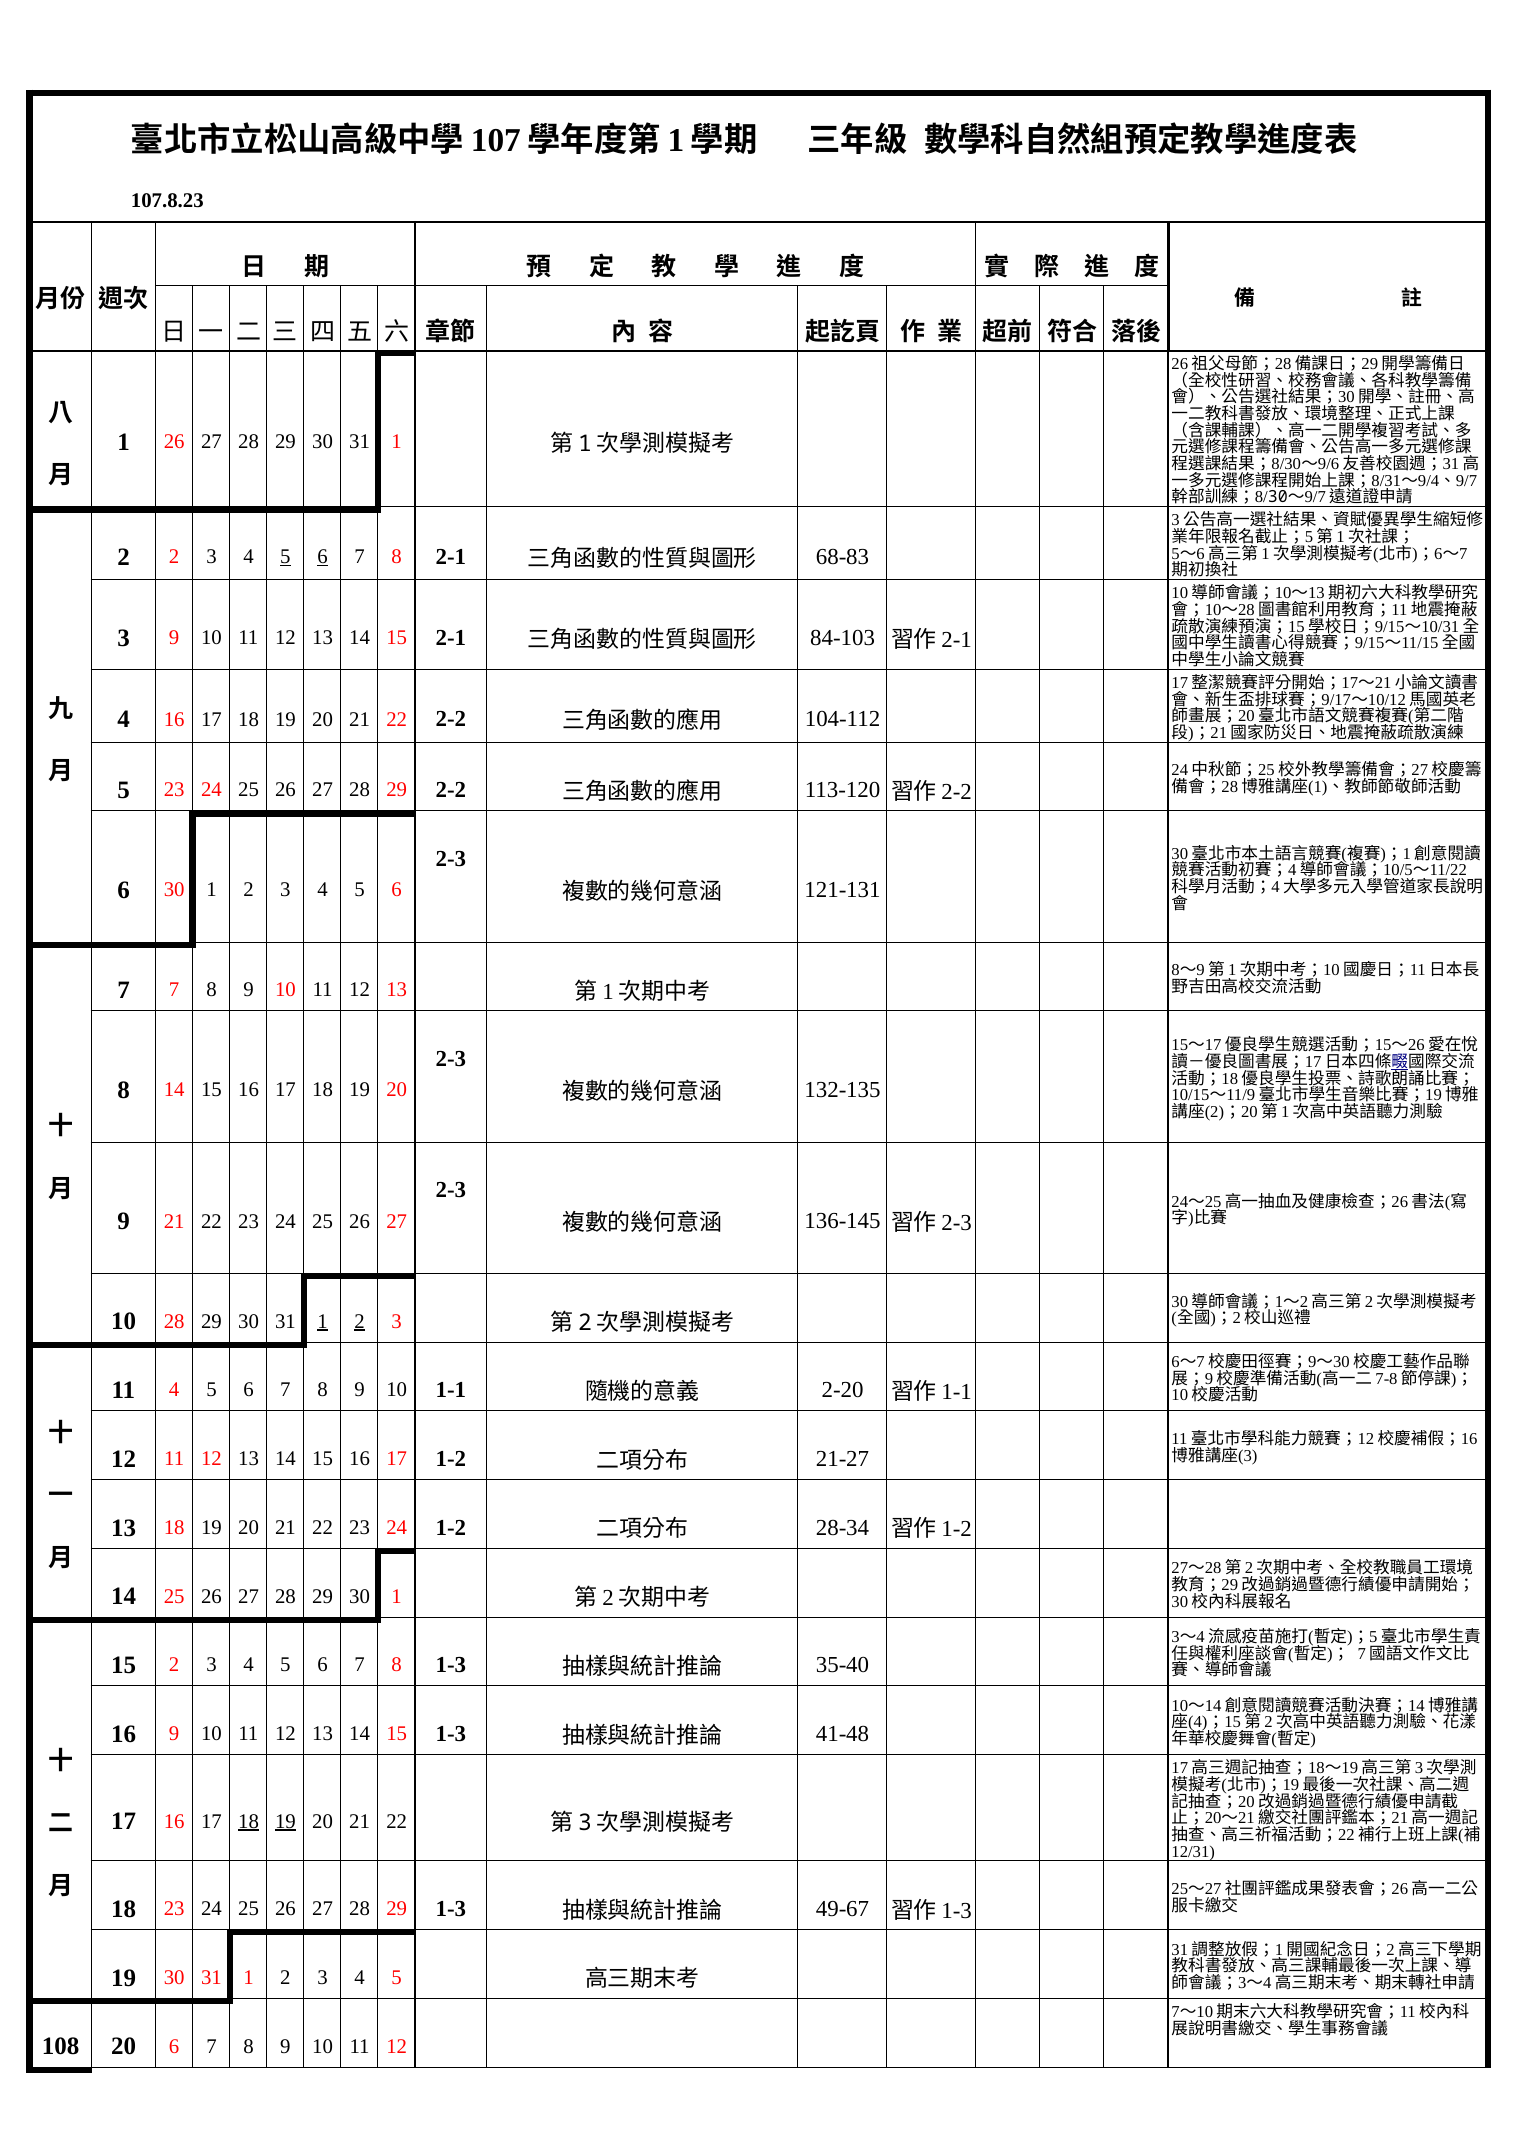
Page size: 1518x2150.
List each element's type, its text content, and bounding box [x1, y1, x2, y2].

table_cell 22 [378, 670, 414, 742]
table_cell [1104, 1686, 1167, 1754]
table_cell 2-3 [416, 1143, 486, 1273]
table_cell [1104, 507, 1167, 579]
table_cell 1 [233, 1935, 266, 1998]
table_cell 7～10期末六大科教學研究會；11校內科展說明書繳交、學生事務會議 [1169, 1999, 1485, 2067]
table_cell [976, 743, 1039, 810]
table_cell 2-1 [416, 507, 486, 579]
table_cell 25 [156, 1549, 192, 1617]
table_cell 19 [267, 670, 303, 742]
table_cell 1 [307, 1279, 340, 1342]
table_cell [887, 1930, 975, 1998]
table_cell 18 [230, 1755, 266, 1860]
table_cell 1-3 [416, 1861, 486, 1929]
table_cell 13 [378, 943, 414, 1010]
table_cell 8 [193, 943, 229, 1010]
table_cell 27 [304, 1861, 340, 1929]
table_cell 9 [92, 1143, 155, 1273]
table_cell 14 [267, 1411, 303, 1479]
table_cell [1040, 1686, 1103, 1754]
table_cell [1040, 352, 1103, 506]
table_cell 二項分布 [487, 1411, 797, 1479]
table_cell 6 [230, 1348, 266, 1410]
table_cell 15 [193, 1011, 229, 1142]
table_cell [887, 1011, 975, 1142]
table_cell 第1次期中考 [487, 943, 797, 1010]
table_cell [1040, 811, 1103, 942]
table_cell 14 [92, 1549, 155, 1617]
table_cell 1-1 [416, 1343, 486, 1410]
table_cell 2-3 [416, 811, 486, 942]
table_cell 抽樣與統計推論 [487, 1686, 797, 1754]
table_cell 104-112 [798, 670, 886, 742]
table_cell 1 [381, 1554, 414, 1617]
table_cell 15 [92, 1623, 155, 1685]
table_cell 19 [341, 1011, 377, 1142]
table_cell 11 [92, 1348, 155, 1410]
table_cell [976, 1861, 1039, 1929]
table_cell 3～4流感疫苗施打(暫定)；5臺北市學生責任與權利座談會(暫定)； 7國語文作文比賽、導師會議 [1169, 1618, 1485, 1685]
table_cell 六 [378, 286, 414, 350]
table_cell 10 [267, 943, 303, 1010]
table_cell 17 [92, 1755, 155, 1860]
table_cell 14 [341, 580, 377, 669]
table_cell 三角函數的性質與圖形 [487, 507, 797, 579]
table_cell 25 [230, 743, 266, 810]
table_cell [887, 352, 975, 506]
table_cell 3 [193, 513, 229, 579]
table_cell 習作1-3 [887, 1861, 975, 1929]
table_cell 20 [304, 670, 340, 742]
table_cell [976, 1011, 1039, 1142]
table_cell [1104, 1755, 1167, 1860]
table_cell [1104, 1411, 1167, 1479]
table_cell 29 [304, 1549, 340, 1617]
table_cell 高三期末考 [487, 1930, 797, 1998]
table_cell 起訖頁 [798, 286, 886, 350]
table_cell 超前 [976, 286, 1039, 350]
table_cell 31調整放假；1開國紀念日；2高三下學期教科書發放、高三課輔最後一次上課、導師會議；3～4高三期末考、期末轉社申請 [1169, 1930, 1485, 1998]
table_cell 9 [156, 580, 192, 669]
table_cell 8 [230, 1999, 266, 2067]
table_cell 49-67 [798, 1861, 886, 1929]
table_cell 8～9第1次期中考；10國慶日；11日本長野吉田高校交流活動 [1169, 943, 1485, 1010]
table_cell 29 [378, 1861, 414, 1929]
table_cell [887, 1411, 975, 1479]
table_cell 第3次學測模擬考 [487, 1755, 797, 1860]
table_cell 21 [341, 670, 377, 742]
table_cell 4 [92, 670, 155, 742]
table_cell 7 [341, 513, 377, 579]
table_cell 十一月 [33, 1348, 91, 1617]
table_cell 12 [378, 1999, 414, 2067]
table_cell 一 [193, 286, 229, 350]
table_cell 八月 [33, 352, 91, 506]
table_cell 2 [230, 817, 266, 942]
table_cell 習作2-3 [887, 1143, 975, 1273]
table_cell [416, 1274, 486, 1342]
table_cell [798, 1755, 886, 1860]
table_cell 11臺北市學科能力競賽；12校慶補假；16博雅講座(3) [1169, 1411, 1485, 1479]
table_cell [1104, 943, 1167, 1010]
table_cell [976, 1549, 1039, 1617]
table_cell 2-3 [416, 1011, 486, 1142]
table_cell 17 [193, 1755, 229, 1860]
table_cell 8 [92, 1011, 155, 1142]
table_cell 三角函數的性質與圖形 [487, 580, 797, 669]
table_cell [1040, 1618, 1103, 1685]
table_cell 7 [267, 1348, 303, 1410]
table_cell [1040, 1274, 1103, 1342]
table_cell 2 [92, 513, 155, 579]
table_cell 4 [304, 817, 340, 942]
table_cell 21 [267, 1480, 303, 1548]
table_cell 二 [230, 286, 266, 350]
table_cell 7 [341, 1623, 377, 1685]
table_cell 三角函數的應用 [487, 670, 797, 742]
table_cell 68-83 [798, 507, 886, 579]
table_cell 20 [304, 1755, 340, 1860]
table_cell 15 [304, 1411, 340, 1479]
table_cell 抽樣與統計推論 [487, 1618, 797, 1685]
table_cell 121-131 [798, 811, 886, 942]
table_cell 抽樣與統計推論 [487, 1861, 797, 1929]
table_cell 31 [193, 1930, 227, 1998]
table_cell 7 [92, 948, 155, 1010]
table_cell [1104, 811, 1167, 942]
table_cell 84-103 [798, 580, 886, 669]
table_cell 17 [378, 1411, 414, 1479]
table_cell 28 [267, 1549, 303, 1617]
table_cell 20 [230, 1480, 266, 1548]
table_cell 13 [92, 1480, 155, 1548]
table_cell [416, 352, 486, 506]
table_cell 10 [378, 1343, 414, 1410]
table_cell 10 [193, 580, 229, 669]
table_cell 15～17優良學生競選活動；15～26愛在悅讀－優良圖書展；17日本四條畷國際交流活動；18優良學生投票、詩歌朗誦比賽；10/15～11/9臺北市學生音樂比賽；19博雅講座(2)；20第1次高中英語聽力測驗 [1169, 1011, 1485, 1142]
table_cell 30 [230, 1274, 266, 1342]
table_cell 17高三週記抽查；18～19高三第3次學測模擬考(北市)；19最後一次社課、高二週記抽查；20改過銷過暨德行績優申請截止；20～21繳交社團評鑑本；21高一週記抽查、高三祈福活動；22補行上班上課(補12/31) [1169, 1755, 1485, 1860]
table_cell [1104, 670, 1167, 742]
table_cell 三角函數的應用 [487, 743, 797, 810]
table_cell 習作1-2 [887, 1480, 975, 1548]
table_cell [976, 507, 1039, 579]
table_cell 8 [378, 1618, 414, 1685]
table_cell [976, 1686, 1039, 1754]
table_cell 12 [267, 580, 303, 669]
table_cell 22 [304, 1480, 340, 1548]
table_cell 23 [156, 743, 192, 810]
table_cell 24中秋節；25校外教學籌備會；27校慶籌備會；28博雅講座(1)、教師節敬師活動 [1169, 743, 1485, 810]
table_cell 2 [156, 513, 192, 579]
table_cell 26祖父母節；28備課日；29開學籌備日（全校性研習、校務會議、各科教學籌備會）、公告選社結果；30開學、註冊、高一二教科書發放、環境整理、正式上課（含課輔課）、高一二開學複習考試、多元選修課程籌備會、公告高一多元選修課程選課結果；8/30～9/6友善校園週；31高一多元選修課程開始上課；8/31～9/4、9/7幹部訓練；8/30～9/7遠道證申請 [1169, 352, 1485, 506]
table_cell 1 [381, 356, 414, 506]
table_cell [1040, 1343, 1103, 1410]
table_cell 1-3 [416, 1686, 486, 1754]
table_cell 符合 [1040, 286, 1103, 350]
table_cell 12 [341, 943, 377, 1010]
table_cell 5 [92, 743, 155, 810]
table_cell 1 [92, 352, 155, 506]
table_cell 12 [92, 1411, 155, 1479]
table_cell 7 [193, 2004, 229, 2067]
table_cell 22 [378, 1755, 414, 1860]
table_cell 17 [193, 670, 229, 742]
table_cell 24 [193, 743, 229, 810]
table_cell 17整潔競賽評分開始；17～21小論文讀書會、新生盃排球賽；9/17～10/12馬國英老師畫展；20臺北市語文競賽複賽(第二階段)；21國家防災日、地震掩蔽疏散演練 [1169, 670, 1485, 742]
table_cell [416, 1999, 486, 2067]
table_cell 30 [156, 1930, 192, 1998]
table_cell 6 [156, 2004, 192, 2067]
table_cell [1104, 1930, 1167, 1998]
table_cell 24 [193, 1861, 229, 1929]
table_cell [1040, 1549, 1103, 1617]
table_cell 9 [341, 1343, 377, 1410]
table_cell [1104, 1999, 1167, 2067]
table_cell [976, 1143, 1039, 1273]
table_cell [416, 943, 486, 1010]
table_cell 10導師會議；10～13期初六大科教學研究會；10～28圖書館利用教育；11地震掩蔽疏散演練預演；15學校日；9/15～10/31全國中學生讀書心得競賽；9/15～11/15全國中學生小論文競賽 [1169, 580, 1485, 669]
table_cell [887, 1755, 975, 1860]
table_cell 2 [156, 1623, 192, 1685]
table_cell 6 [92, 811, 155, 942]
table_cell 19 [92, 1930, 155, 1998]
table_cell [798, 1274, 886, 1342]
table_cell [1040, 1011, 1103, 1142]
table_cell 13 [230, 1411, 266, 1479]
table_cell [798, 1999, 886, 2067]
table_cell [1040, 1861, 1103, 1929]
table_cell 5 [378, 1935, 414, 1998]
table_cell 複數的幾何意涵 [487, 811, 797, 942]
table_cell [1104, 352, 1167, 506]
table_cell 9 [267, 1999, 303, 2067]
table_cell 10～14創意閱讀競賽活動決賽；14博雅講座(4)；15第2次高中英語聽力測驗、花漾年華校慶舞會(暫定) [1169, 1686, 1485, 1754]
table_cell 落後 [1104, 286, 1167, 350]
table_cell 26 [341, 1143, 377, 1273]
table_cell 28 [230, 352, 266, 506]
table_cell 10 [193, 1686, 229, 1754]
table_cell 10 [304, 1999, 340, 2067]
table_cell [976, 580, 1039, 669]
table_cell [1040, 943, 1103, 1010]
table_cell [798, 943, 886, 1010]
table_cell 9 [156, 1686, 192, 1754]
table_cell 23 [156, 1861, 192, 1929]
table_cell 22 [193, 1143, 229, 1273]
table_cell 3 [92, 580, 155, 669]
table_cell [1104, 1861, 1167, 1929]
table_cell 19 [267, 1755, 303, 1860]
table_cell 31 [341, 352, 375, 506]
table_cell [1040, 507, 1103, 579]
table_cell [887, 1686, 975, 1754]
table_cell 18 [92, 1861, 155, 1929]
table_cell 2-2 [416, 743, 486, 810]
table_cell 41-48 [798, 1686, 886, 1754]
table_cell [798, 1549, 886, 1617]
table_cell 28 [341, 1861, 377, 1929]
table_cell [887, 1618, 975, 1685]
table_cell 8 [304, 1343, 340, 1410]
table_cell 132-135 [798, 1011, 886, 1142]
table_cell [976, 1618, 1039, 1685]
table_cell [1169, 1480, 1485, 1548]
table_cell [976, 1343, 1039, 1410]
table_cell [887, 1999, 975, 2067]
table_cell 28 [341, 743, 377, 810]
table_cell 複數的幾何意涵 [487, 1011, 797, 1142]
table_cell 13 [304, 580, 340, 669]
table_cell 25 [230, 1861, 266, 1929]
table_cell 26 [156, 352, 192, 506]
table_cell 29 [193, 1274, 229, 1342]
table_cell 11 [156, 1411, 192, 1479]
table_cell [1040, 1143, 1103, 1273]
table_cell [1104, 1343, 1167, 1410]
table_cell 16 [92, 1686, 155, 1754]
table_cell 十月 [33, 948, 91, 1342]
table_cell 2 [267, 1935, 303, 1998]
table_cell 16 [156, 670, 192, 742]
table_cell [1104, 1274, 1167, 1342]
table_cell [1040, 670, 1103, 742]
table_cell [1104, 743, 1167, 810]
table_cell 30 [156, 811, 189, 942]
table_cell 15 [378, 580, 414, 669]
table_cell 3 [267, 817, 303, 942]
table_cell 30臺北市本土語言競賽(複賽)；1創意閱讀競賽活動初賽；4導師會議；10/5～11/22科學月活動；4大學多元入學管道家長說明會 [1169, 811, 1485, 942]
table_cell 27 [304, 743, 340, 810]
table_cell [1040, 1999, 1103, 2067]
table_cell [887, 1274, 975, 1342]
table_cell 6 [304, 513, 340, 579]
table_cell 第2次期中考 [487, 1549, 797, 1617]
table_cell 10 [92, 1274, 155, 1342]
table_cell 18 [304, 1011, 340, 1142]
table_cell 三 [267, 286, 303, 350]
table_cell 29 [378, 743, 414, 810]
table_cell [1040, 1480, 1103, 1548]
table_cell [976, 1999, 1039, 2067]
table_cell 5 [267, 513, 303, 579]
table_cell 2-1 [416, 580, 486, 669]
table_cell [798, 352, 886, 506]
table_cell [1040, 580, 1103, 669]
table_cell 2-20 [798, 1343, 886, 1410]
table_cell 27 [378, 1143, 414, 1273]
table_cell 4 [156, 1348, 192, 1410]
table_cell 3 [378, 1279, 414, 1342]
table_cell 預 定 教 學 進 度 [416, 223, 975, 285]
table_cell 30 [341, 1549, 375, 1617]
table_cell 26 [193, 1549, 229, 1617]
table_cell 3 [193, 1623, 229, 1685]
table_cell 26 [267, 1861, 303, 1929]
table_cell 6 [378, 817, 414, 942]
table_cell 第1次學測模擬考 [487, 352, 797, 506]
table_cell 5 [193, 1348, 229, 1410]
table_cell 章節 [416, 286, 486, 350]
table_cell 3 [304, 1935, 340, 1998]
table_cell 1-2 [416, 1411, 486, 1479]
table_cell 19 [193, 1480, 229, 1548]
table_cell 4 [230, 513, 266, 579]
table_cell 25 [304, 1143, 340, 1273]
table_cell [887, 1549, 975, 1617]
table_cell 11 [341, 1999, 377, 2067]
table_cell 23 [230, 1143, 266, 1273]
table_cell 6 [304, 1623, 340, 1685]
table_cell [887, 943, 975, 1010]
table_cell 5 [341, 817, 377, 942]
table_cell 29 [267, 352, 303, 506]
table_cell 6～7校慶田徑賽；9～30校慶工藝作品聯展；9校慶準備活動(高一二7-8節停課)；10校慶活動 [1169, 1343, 1485, 1410]
table_cell [976, 670, 1039, 742]
table_cell 20 [378, 1011, 414, 1142]
table_cell 35-40 [798, 1618, 886, 1685]
table_cell [487, 1999, 797, 2067]
table_cell 習作2-1 [887, 580, 975, 669]
table_cell [1040, 1930, 1103, 1998]
table_cell [976, 352, 1039, 506]
table_cell 二項分布 [487, 1480, 797, 1548]
table_cell 27 [230, 1549, 266, 1617]
table_cell [976, 1274, 1039, 1342]
table_cell 16 [341, 1411, 377, 1479]
table_cell 4 [341, 1935, 377, 1998]
table_cell [1040, 1755, 1103, 1860]
table_cell 108 [33, 2004, 91, 2067]
table_cell [976, 943, 1039, 1010]
table_cell 1-3 [416, 1618, 486, 1685]
table_cell 17 [267, 1011, 303, 1142]
table_cell 備 註 [1170, 223, 1485, 350]
table_cell 1 [196, 817, 229, 942]
table_cell 複數的幾何意涵 [487, 1143, 797, 1273]
table_cell 13 [304, 1686, 340, 1754]
table_cell 日 [156, 286, 192, 350]
table_cell 18 [230, 670, 266, 742]
table_cell [887, 811, 975, 942]
table_cell [1040, 1411, 1103, 1479]
table_cell 第2次學測模擬考 [487, 1274, 797, 1342]
table_cell [976, 811, 1039, 942]
table_cell 十二月 [33, 1623, 91, 1998]
table_cell [976, 1411, 1039, 1479]
table_cell 五 [341, 286, 377, 350]
table_cell 4 [230, 1623, 266, 1685]
table_cell 16 [230, 1011, 266, 1142]
table_cell 2-2 [416, 670, 486, 742]
table_cell [416, 1930, 486, 1998]
table_cell 四 [304, 286, 340, 350]
table_cell 28 [156, 1274, 192, 1342]
table_cell 實 際 進 度 [976, 223, 1167, 285]
table_cell [887, 670, 975, 742]
table_cell 11 [230, 1686, 266, 1754]
table_cell 5 [267, 1623, 303, 1685]
table_cell [1104, 1143, 1167, 1273]
table_cell [976, 1755, 1039, 1860]
table_cell 習作2-2 [887, 743, 975, 810]
table_cell 21-27 [798, 1411, 886, 1479]
table_cell 9 [230, 943, 266, 1010]
table_cell [976, 1480, 1039, 1548]
table_cell [976, 1930, 1039, 1998]
table_cell [416, 1549, 486, 1617]
table_cell 1-2 [416, 1480, 486, 1548]
table_cell [1104, 1011, 1167, 1142]
table_cell [1104, 1618, 1167, 1685]
table_cell 3公告高一選社結果、資賦優異學生縮短修業年限報名截止；5第1次社課； 5～6高三第1次學測模擬考(北市)；6～7期初換社 [1169, 507, 1485, 579]
table_header 臺北市立松山高級中學107學年度第1學期 三年級 數學科自然組預定教學進度表 107.8.23 [33, 96, 1485, 221]
table_cell 27～28第2次期中考、全校教職員工環境教育；29改過銷過暨德行績優申請開始；30校內科展報名 [1169, 1549, 1485, 1617]
table_cell 27 [193, 352, 229, 506]
table_cell [1104, 1480, 1167, 1548]
table_cell 11 [304, 943, 340, 1010]
table_cell 30 [304, 352, 340, 506]
table_cell 24～25高一抽血及健康檢查；26書法(寫字)比賽 [1169, 1143, 1485, 1273]
table_cell 12 [193, 1411, 229, 1479]
table_cell 14 [156, 1011, 192, 1142]
table_cell 15 [378, 1686, 414, 1754]
table_cell 習作1-1 [887, 1343, 975, 1410]
table_cell 24 [267, 1143, 303, 1273]
table_cell 18 [156, 1480, 192, 1548]
table_cell 21 [156, 1143, 192, 1273]
table_cell 21 [341, 1755, 377, 1860]
table_cell 136-145 [798, 1143, 886, 1273]
table_cell 30導師會議；1～2高三第2次學測模擬考(全國)；2校山巡禮 [1169, 1274, 1485, 1342]
table_cell 28-34 [798, 1480, 886, 1548]
table_cell 月份 [33, 223, 91, 350]
table_cell 11 [230, 580, 266, 669]
table_cell 隨機的意義 [487, 1343, 797, 1410]
table_cell [1040, 743, 1103, 810]
table_cell 31 [267, 1274, 301, 1342]
table_cell [798, 1930, 886, 1998]
table_cell [1104, 1549, 1167, 1617]
table_cell 24 [378, 1480, 414, 1548]
table_cell 113-120 [798, 743, 886, 810]
table_cell 25～27社團評鑑成果發表會；26高一二公服卡繳交 [1169, 1861, 1485, 1929]
table_cell 內 容 [487, 286, 797, 350]
table_cell 2 [341, 1279, 377, 1342]
table_cell 7 [156, 948, 192, 1010]
table_cell 九月 [33, 513, 91, 942]
table_cell 日 期 [156, 223, 414, 285]
table_cell 8 [378, 507, 414, 579]
table_cell [887, 507, 975, 579]
table_cell 週次 [92, 223, 155, 350]
table_cell 16 [156, 1755, 192, 1860]
table_cell [1104, 580, 1167, 669]
table_cell 作 業 [887, 286, 975, 350]
table_cell 26 [267, 743, 303, 810]
table_cell 12 [267, 1686, 303, 1754]
table_cell 23 [341, 1480, 377, 1548]
table_cell [416, 1755, 486, 1860]
table_cell 20 [92, 2004, 155, 2067]
table_cell 14 [341, 1686, 377, 1754]
